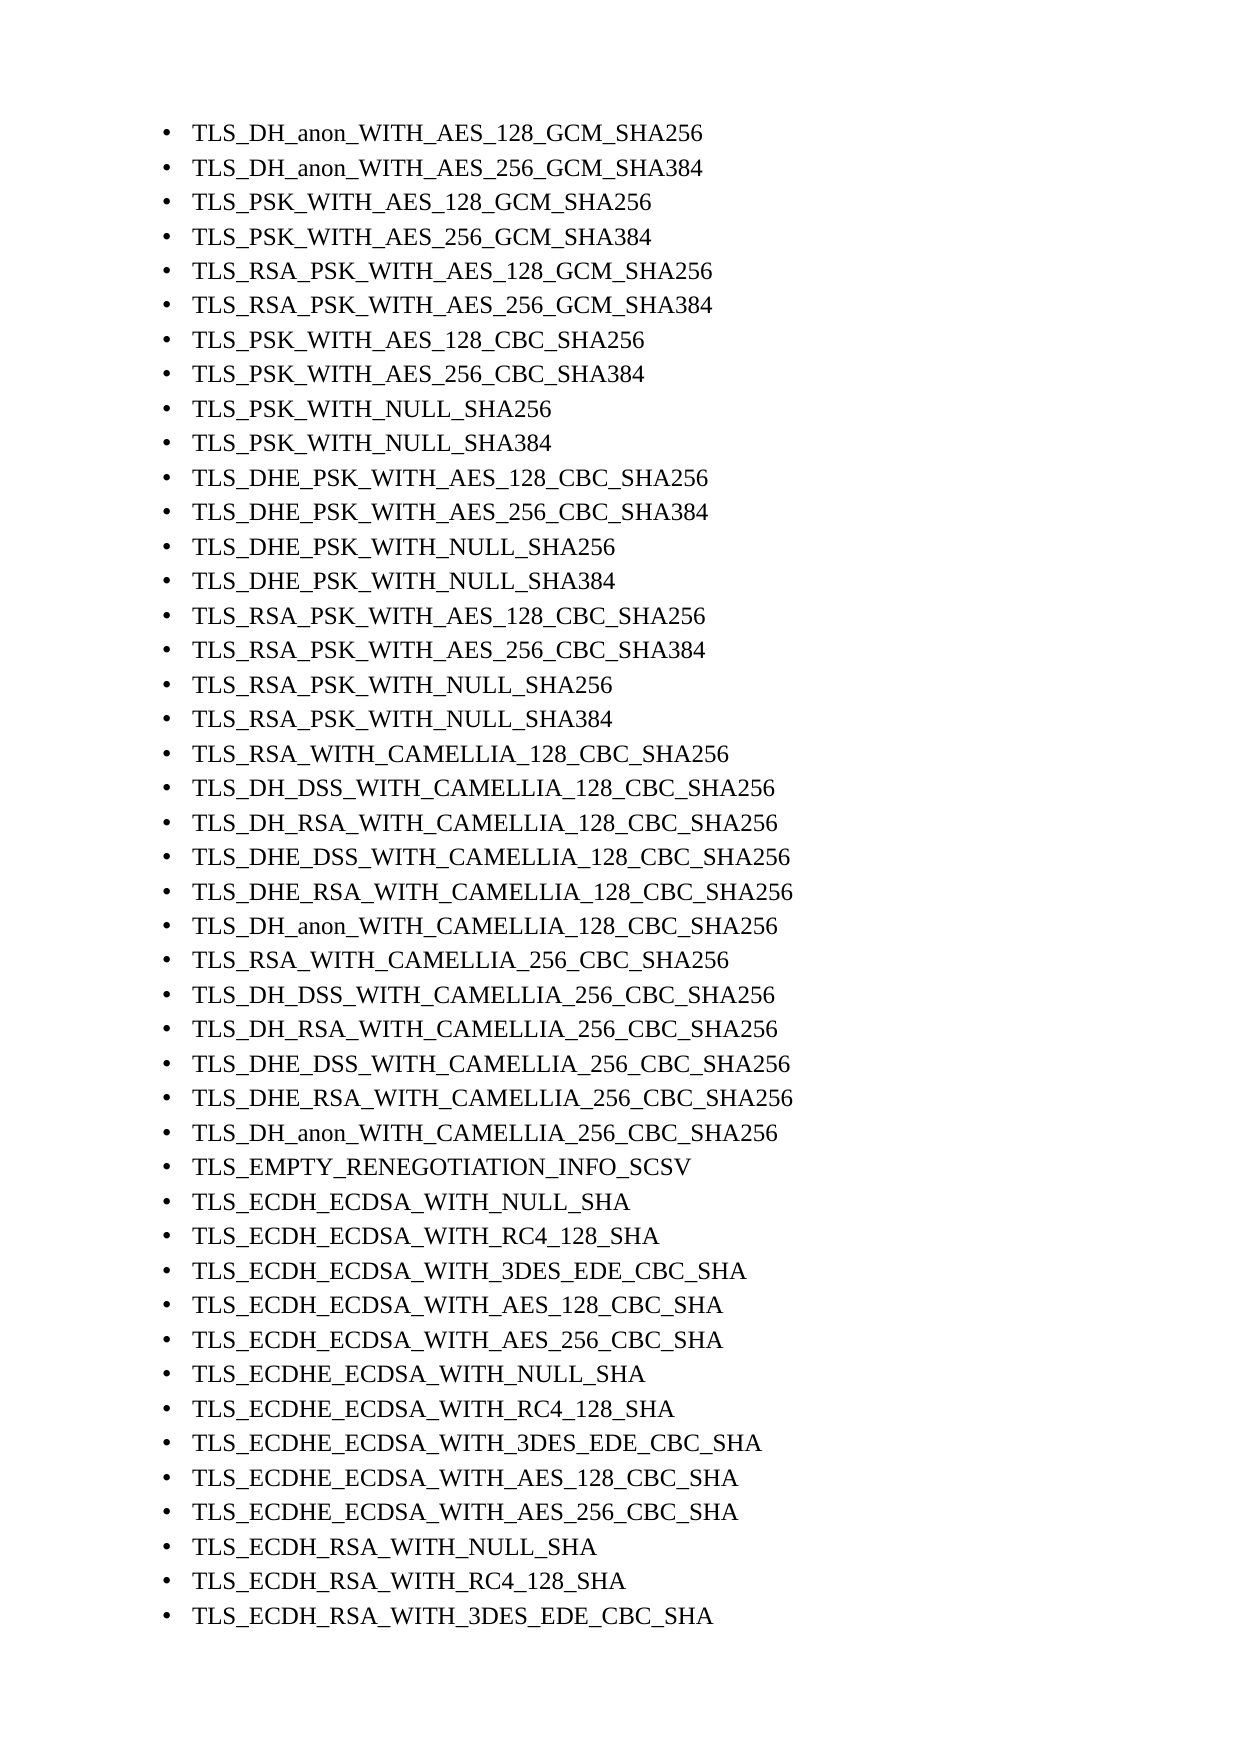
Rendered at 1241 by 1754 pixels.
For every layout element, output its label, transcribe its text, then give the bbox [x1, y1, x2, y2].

list TLS_DH_RSA_WITH_CAMELLIA_256_CBC_SHA256 [162, 1014, 1122, 1043]
list TLS_RSA_PSK_WITH_AES_256_GCM_SHA384 [162, 291, 1122, 319]
list TLS_ECDH_ECDSA_WITH_RC4_128_SHA [162, 1221, 1122, 1250]
list TLS_DH_anon_WITH_CAMELLIA_128_CBC_SHA256 [162, 911, 1122, 940]
list TLS_DHE_RSA_WITH_CAMELLIA_128_CBC_SHA256 [162, 877, 1122, 905]
list TLS_DH_anon_WITH_CAMELLIA_256_CBC_SHA256 [162, 1118, 1122, 1147]
list TLS_DH_RSA_WITH_CAMELLIA_128_CBC_SHA256 [162, 808, 1122, 836]
list TLS_ECDH_RSA_WITH_RC4_128_SHA [162, 1566, 1122, 1595]
list TLS_RSA_PSK_WITH_NULL_SHA256 [162, 670, 1122, 698]
list TLS_DHE_DSS_WITH_CAMELLIA_256_CBC_SHA256 [162, 1049, 1122, 1078]
list TLS_RSA_PSK_WITH_AES_128_GCM_SHA256 [162, 256, 1122, 285]
list TLS_DH_DSS_WITH_CAMELLIA_128_CBC_SHA256 [162, 773, 1122, 802]
list TLS_DH_DSS_WITH_CAMELLIA_256_CBC_SHA256 [162, 980, 1122, 1009]
list TLS_PSK_WITH_AES_128_GCM_SHA256 [162, 187, 1122, 216]
list TLS_ECDHE_ECDSA_WITH_3DES_EDE_CBC_SHA [162, 1428, 1122, 1457]
list TLS_DH_anon_WITH_AES_256_GCM_SHA384 [162, 153, 1122, 181]
list TLS_ECDHE_ECDSA_WITH_NULL_SHA [162, 1359, 1122, 1388]
list TLS_DH_anon_WITH_AES_128_GCM_SHA256 [162, 118, 1122, 147]
list TLS_PSK_WITH_NULL_SHA256 [162, 394, 1122, 423]
list TLS_DHE_RSA_WITH_CAMELLIA_256_CBC_SHA256 [162, 1083, 1122, 1112]
list TLS_RSA_WITH_CAMELLIA_128_CBC_SHA256 [162, 739, 1122, 767]
list TLS_DHE_PSK_WITH_NULL_SHA256 [162, 532, 1122, 561]
list TLS_DHE_DSS_WITH_CAMELLIA_128_CBC_SHA256 [162, 842, 1122, 871]
list TLS_ECDHE_ECDSA_WITH_AES_128_CBC_SHA [162, 1463, 1122, 1492]
list TLS_PSK_WITH_AES_256_CBC_SHA384 [162, 359, 1122, 388]
list TLS_ECDH_ECDSA_WITH_AES_128_CBC_SHA [162, 1290, 1122, 1319]
list TLS_ECDH_ECDSA_WITH_AES_256_CBC_SHA [162, 1325, 1122, 1354]
list TLS_ECDH_ECDSA_WITH_3DES_EDE_CBC_SHA [162, 1256, 1122, 1285]
list TLS_EMPTY_RENEGOTIATION_INFO_SCSV [162, 1152, 1122, 1181]
list TLS_DHE_PSK_WITH_NULL_SHA384 [162, 566, 1122, 595]
list TLS_ECDHE_ECDSA_WITH_RC4_128_SHA [162, 1394, 1122, 1423]
list TLS_RSA_PSK_WITH_NULL_SHA384 [162, 704, 1122, 733]
list TLS_ECDH_RSA_WITH_NULL_SHA [162, 1532, 1122, 1561]
list TLS_ECDH_RSA_WITH_3DES_EDE_CBC_SHA [162, 1601, 1122, 1629]
list TLS_PSK_WITH_NULL_SHA384 [162, 428, 1122, 457]
list TLS_ECDHE_ECDSA_WITH_AES_256_CBC_SHA [162, 1497, 1122, 1526]
list TLS_RSA_WITH_CAMELLIA_256_CBC_SHA256 [162, 946, 1122, 974]
list TLS_PSK_WITH_AES_128_CBC_SHA256 [162, 325, 1122, 354]
list TLS_ECDH_ECDSA_WITH_NULL_SHA [162, 1187, 1122, 1216]
list TLS_PSK_WITH_AES_256_GCM_SHA384 [162, 222, 1122, 250]
list TLS_DHE_PSK_WITH_AES_256_CBC_SHA384 [162, 497, 1122, 526]
list TLS_RSA_PSK_WITH_AES_256_CBC_SHA384 [162, 635, 1122, 664]
list TLS_DHE_PSK_WITH_AES_128_CBC_SHA256 [162, 463, 1122, 492]
list TLS_RSA_PSK_WITH_AES_128_CBC_SHA256 [162, 601, 1122, 629]
